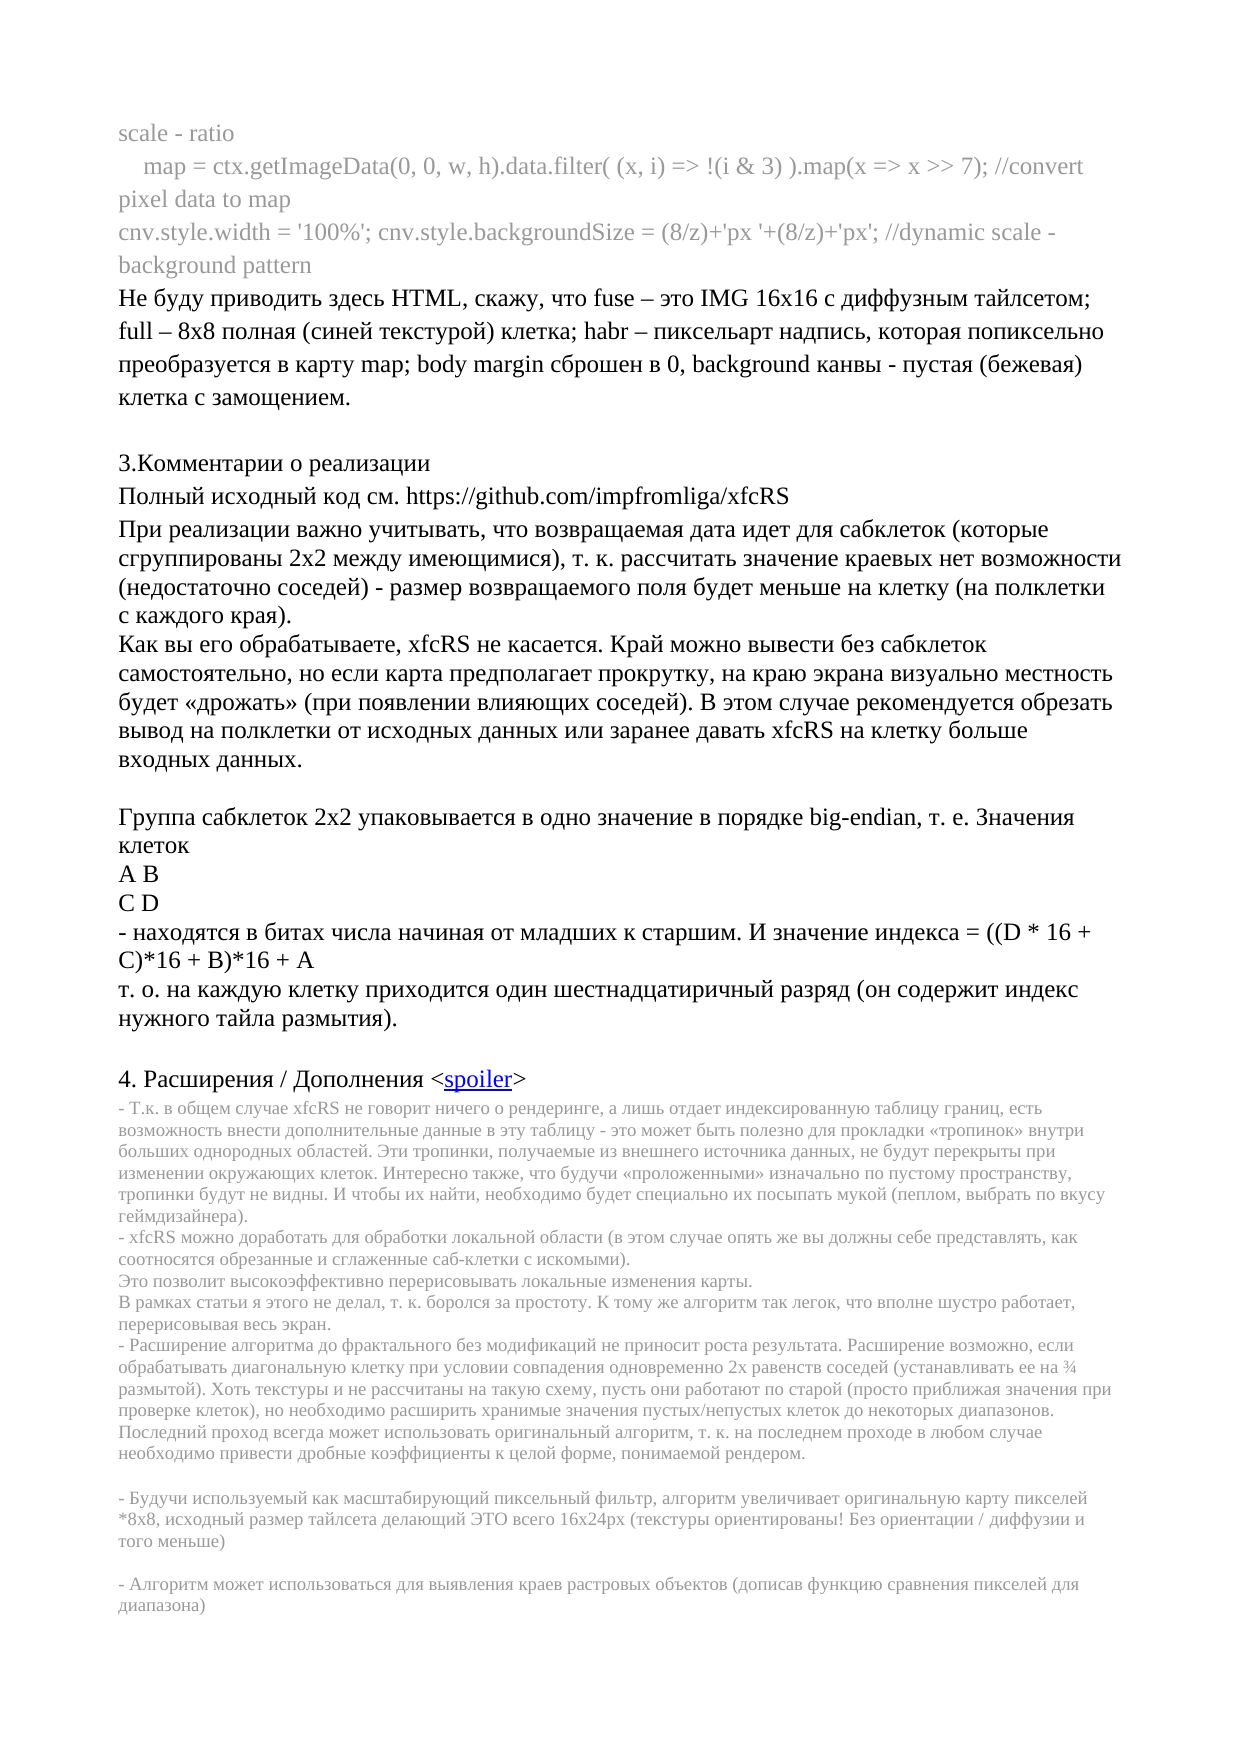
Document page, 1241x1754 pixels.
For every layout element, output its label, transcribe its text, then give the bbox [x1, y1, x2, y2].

text - Т.к. в общем случае xfcRS не говорит ничего о рендеринге, а лишь отдает индексированную таблицу границ, есть возможность внести дополнительные данные в эту таблицу - это может быть полезно для прокладки «тропинок» внутри больших однородных областей. Эти тропинки, получаемые из внешнего источника данных, не будут перекрыты при изменении окружающих клеток. Интересно также, что будучи «проложенными» изначально по пустому пространству, тропинки будут не видны. И чтобы их найти, необходимо будет специально их посыпать мукой (пеплом, выбрать по вкусу геймдизайнера). - xfcRS можно доработать для обработки локальной области (в этом случае опять же вы должны себе представлять, как соотносятся обрезанные и сглаженные саб-клетки с искомыми). Это позволит высокоэффективно перерисовывать локальные изменения карты. В рамках статьи я этого не делал, т. к. боролся за простоту. К тому же алгоритм так легок, что вполне шустро работает, перерисовывая весь экран. [118, 1097, 1122, 1334]
text - Алгоритм может использоваться для выявления краев растровых объектов (дописав функцию сравнения пикселей для диапазона) [118, 1573, 1122, 1616]
text 3.Комментарии о реализации [118, 448, 1122, 477]
text т. о. на каждую клетку приходится один шестнадцатиричный разряд (он содержит индекс нужного тайла размытия). [118, 974, 1122, 1032]
text - Расширение алгоритма до фрактального без модификаций не приносит роста результата. Расширение возможно, если обрабатывать диагональную клетку при условии совпадения одновременно 2х равенств соседей (устанавливать ее на ¾ размытой). Хоть текстуры и не рассчитаны на такую схему, пусть они работают по старой (просто приближая значения при проверке клеток), но необходимо расширить хранимые значения пустых/непустых клеток до некоторых диапазонов. Последний проход всегда может использовать оригинальный алгоритм, т. к. на последнем проходе в любом случае необходимо привести дробные коэффициенты к целой форме, понимаемой рендером. [118, 1334, 1122, 1464]
text scale - ratio [118, 118, 1122, 147]
text - находятся в битах числа начиная от младших к старшим. И значение индекса = ((D * 16 + C)*16 + B)*16 + A [118, 917, 1122, 974]
text C D [118, 888, 1122, 917]
text При реализации важно учитывать, что возвращаемая дата идет для сабклеток (которые сгруппированы 2х2 между имеющимися), т. к. рассчитать значение краевых нет возможности (недостаточно соседей) - размер возвращаемого поля будет меньше на клетку (на полклетки с каждого края). Как вы его обрабатываете, xfcRS не касается. Край можно вывести без сабклеток самостоятельно, но если карта предполагает прокрутку, на краю экрана визуально местность будет «дрожать» (при появлении влияющих соседей). В этом случае рекомендуется обрезать вывод на полклетки от исходных данных или заранее давать xfcRS на клетку больше входных данных. Группа сабклеток 2х2 упаковывается в одно значение в порядке big-endian, т. е. Значения клеток A B [118, 514, 1122, 888]
text Полный исходный код см. https://github.com/impfromliga/xfcRS [118, 481, 1122, 510]
text - Будучи используемый как масштабирующий пиксельный фильтр, алгоритм увеличивает оригинальную карту пикселей *8х8, исходный размер тайлсета делающий ЭТО всего 16х24px (текстуры ориентированы! Без ориентации / диффузии и того меньше) [118, 1487, 1122, 1551]
text map = ctx.getImageData(0, 0, w, h).data.filter( (x, i) => !(i & 3) ).map(x => x >> 7); //convert pixel data to map [118, 151, 1122, 213]
text cnv.style.width = '100%'; cnv.style.backgroundSize = (8/z)+'px '+(8/z)+'px'; //dynamic scale - background pattern [118, 217, 1122, 279]
text 4. Расширения / Дополнения <spoiler> [118, 1064, 1122, 1093]
text Не буду приводить здесь HTML, скажу, что fuse – это IMG 16х16 с диффузным тайлсетом; full – 8x8 полная (синей текстурой) клетка; habr – пиксельарт надпись, которая попиксельно преобразуется в карту map; body margin сброшен в 0, background канвы - пустая (бежевая) клетка с замощением. [118, 283, 1122, 411]
